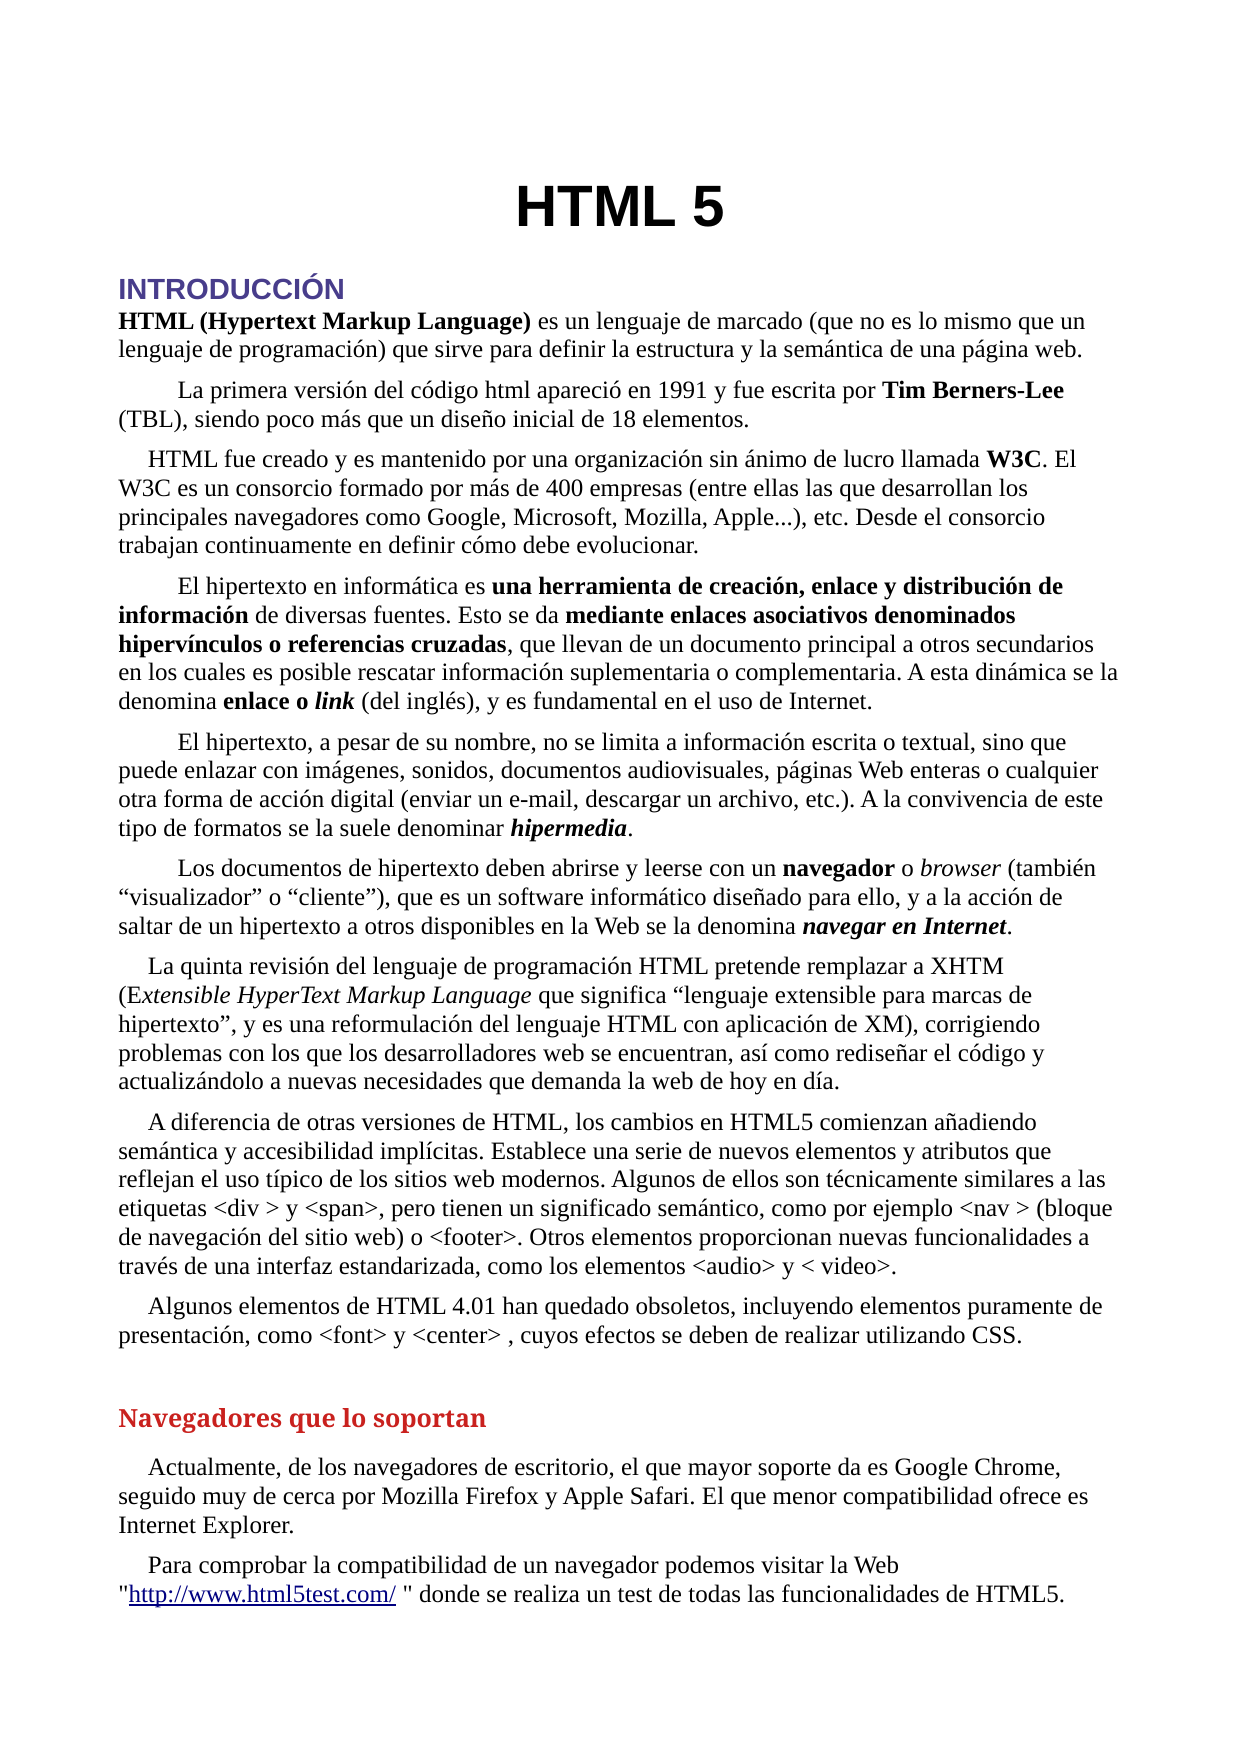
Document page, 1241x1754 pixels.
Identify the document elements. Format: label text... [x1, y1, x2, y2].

text HTML 5 [118, 172, 1122, 239]
text El hipertexto en informática es una herramienta de creación, enlace y distribución de información de diversas fuentes. Esto se da mediante enlaces asociativos denominados hipervínculos o referencias cruzadas, que llevan de un documento principal a otros secundarios en los cuales es posible rescatar información suplementaria o complementaria. A esta dinámica se la denomina enlace o link (del inglés), y es fundamental en el uso de Internet. [118, 571, 1122, 715]
text HTML (Hypertext Markup Language) es un lenguaje de marcado (que no es lo mismo que un lenguaje de programación) que sirve para definir la estructura y la semántica de una página web. [118, 306, 1122, 363]
text La quinta revisión del lenguaje de programación HTML pretende remplazar a XHTM (Extensible HyperText Markup Language que significa “lenguaje extensible para marcas de hipertexto”, y es una reformulación del lenguaje HTML con aplicación de XM), corrigiendo problemas con los que los desarrolladores web se encuentran, así como rediseñar el código y actualizándolo a nuevas necesidades que demanda la web de hoy en día. [118, 951, 1122, 1095]
text Algunos elementos de HTML 4.01 han quedado obsoletos, incluyendo elementos puramente de presentación, como <font> y <center> , cuyos efectos se deben de realizar utilizando CSS. [118, 1291, 1122, 1349]
subtitle Navegadores que lo soportan [118, 1401, 1122, 1435]
text Para comprobar la compatibilidad de un navegador podemos visitar la Web "http://www.html5test.com/ " donde se realiza un test de todas las funcionalidades de HTML5. [118, 1551, 1122, 1608]
text Actualmente, de los navegadores de escritorio, el que mayor soporte da es Google Chrome, seguido muy de cerca por Mozilla Firefox y Apple Safari. El que menor compatibilidad ofrece es Internet Explorer. [118, 1452, 1122, 1539]
text La primera versión del código html apareció en 1991 y fue escrita por Tim Berners-Lee (TBL), siendo poco más que un diseño inicial de 18 elementos. [118, 375, 1122, 433]
subtitle INTRODUCCIÓN [118, 272, 1122, 306]
text A diferencia de otras versiones de HTML, los cambios en HTML5 comienzan añadiendo semántica y accesibilidad implícitas. Establece una serie de nuevos elementos y atributos que reflejan el uso típico de los sitios web modernos. Algunos de ellos son técnicamente similares a las etiquetas <div > y <span>, pero tienen un significado semántico, como por ejemplo <nav > (bloque de navegación del sitio web) o <footer>. Otros elementos proporcionan nuevas funcionalidades a través de una interfaz estandarizada, como los elementos <audio> y < video>. [118, 1107, 1122, 1279]
text El hipertexto, a pesar de su nombre, no se limita a información escrita o textual, sino que puede enlazar con imágenes, sonidos, documentos audiovisuales, páginas Web enteras o cualquier otra forma de acción digital (enviar un e-mail, descargar un archivo, etc.). A la convivencia de este tipo de formatos se la suele denominar hipermedia. [118, 727, 1122, 842]
text Los documentos de hipertexto deben abrirse y leerse con un navegador o browser (también “visualizador” o “cliente”), que es un software informático diseñado para ello, y a la acción de saltar de un hipertexto a otros disponibles en la Web se la denomina navegar en Internet. [118, 853, 1122, 940]
text HTML fue creado y es mantenido por una organización sin ánimo de lucro llamada W3C. El W3C es un consorcio formado por más de 400 empresas (entre ellas las que desarrollan los principales navegadores como Google, Microsoft, Mozilla, Apple...), etc. Desde el consorcio trabajan continuamente en definir cómo debe evolucionar. [118, 444, 1122, 559]
